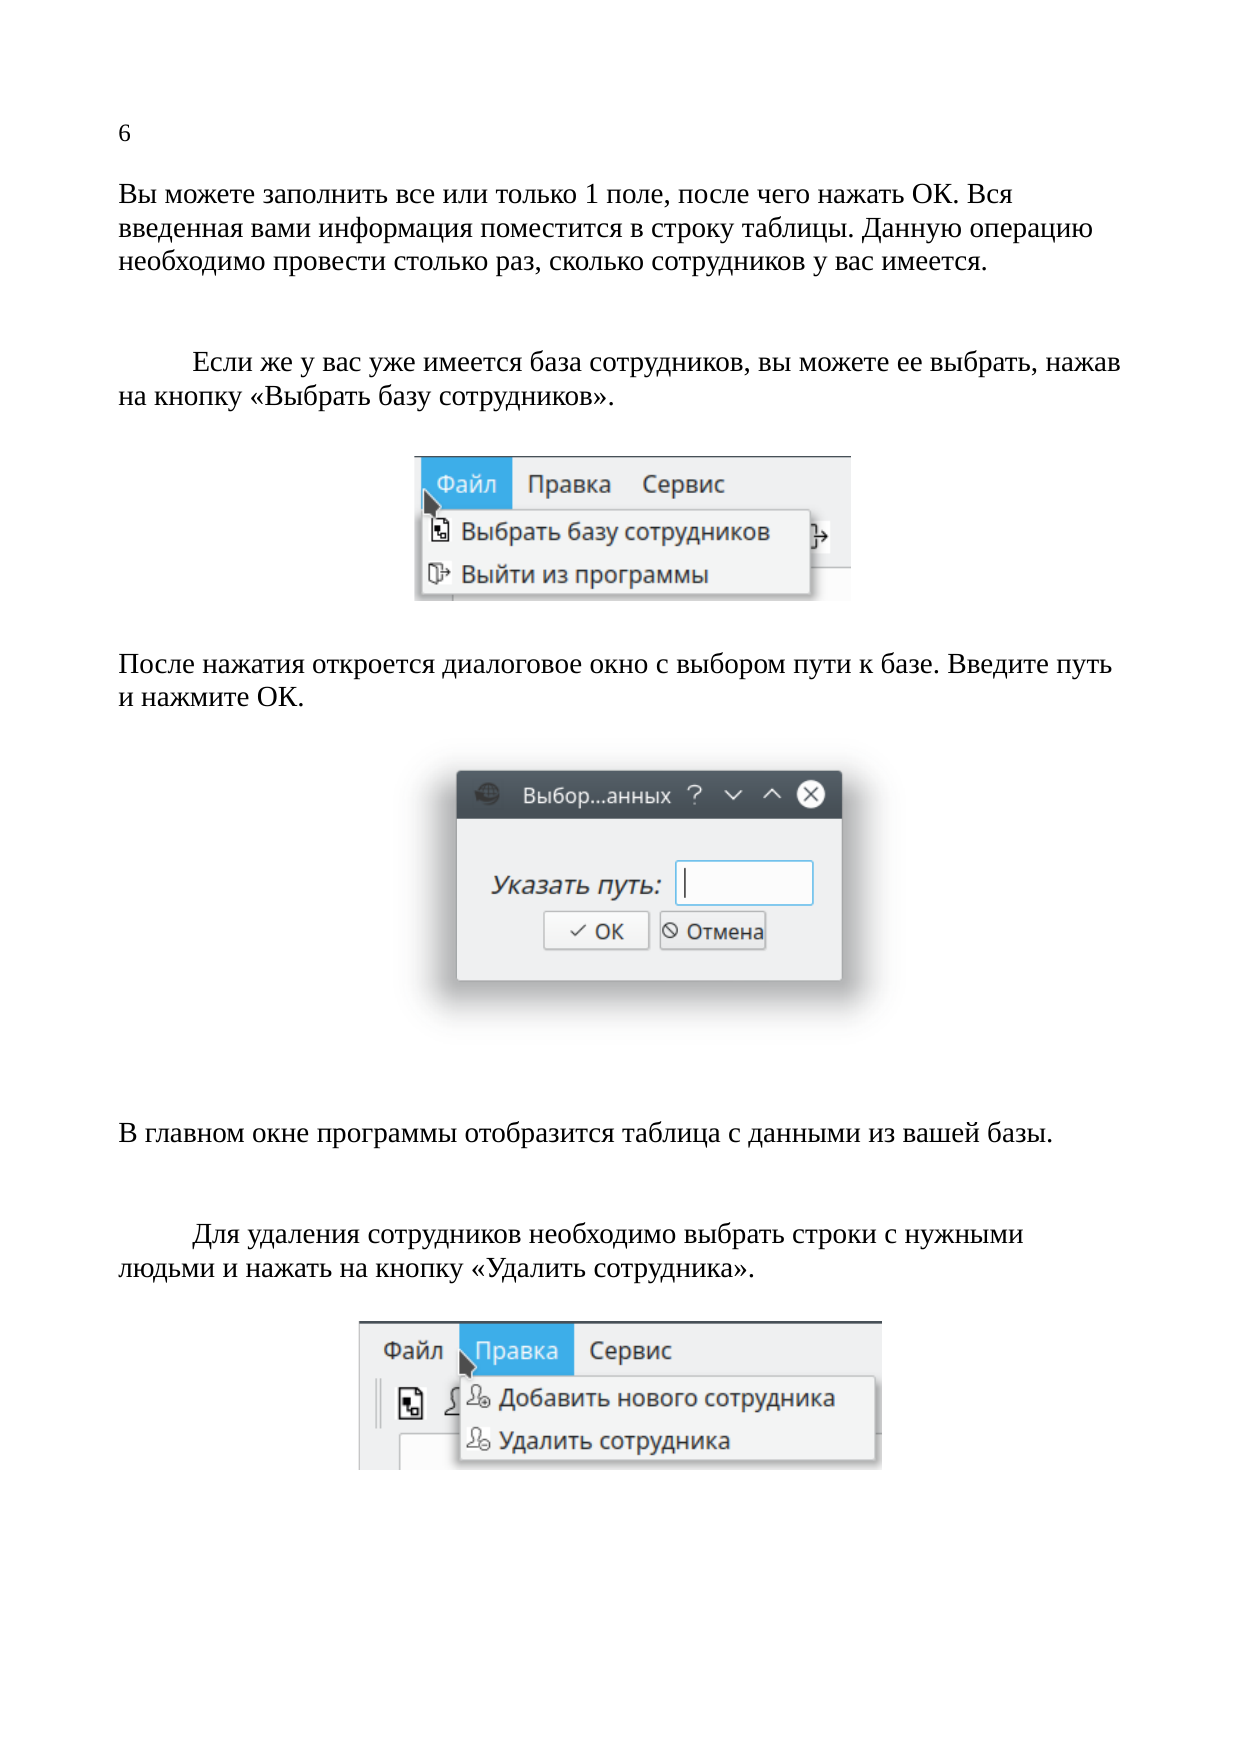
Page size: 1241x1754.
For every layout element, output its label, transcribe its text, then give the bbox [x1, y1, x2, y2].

text Если же у вас уже имеется база сотрудников, вы можете ее выбрать, нажав на кнопку «Выбрать базу сотрудников». [118, 344, 1122, 411]
text Вы можете заполнить все или только 1 поле, после чего нажать ОК. Вся введенная вами информация поместится в строку таблицы. Данную операцию необходимо провести столько раз, сколько сотрудников у вас имеется. [118, 176, 1122, 277]
picture [414, 456, 851, 601]
picture [358, 1321, 882, 1470]
text После нажатия откроется диалоговое окно с выбором пути к базе. Введите путь и нажмите ОК. [118, 646, 1122, 713]
text Для удаления сотрудников необходимо выбрать строки с нужными людьми и нажать на кнопку «Удалить сотрудника». [118, 1216, 1122, 1283]
picture [378, 723, 921, 1060]
text В главном окне программы отобразится таблица с данными из вашей базы. [118, 1116, 1122, 1149]
